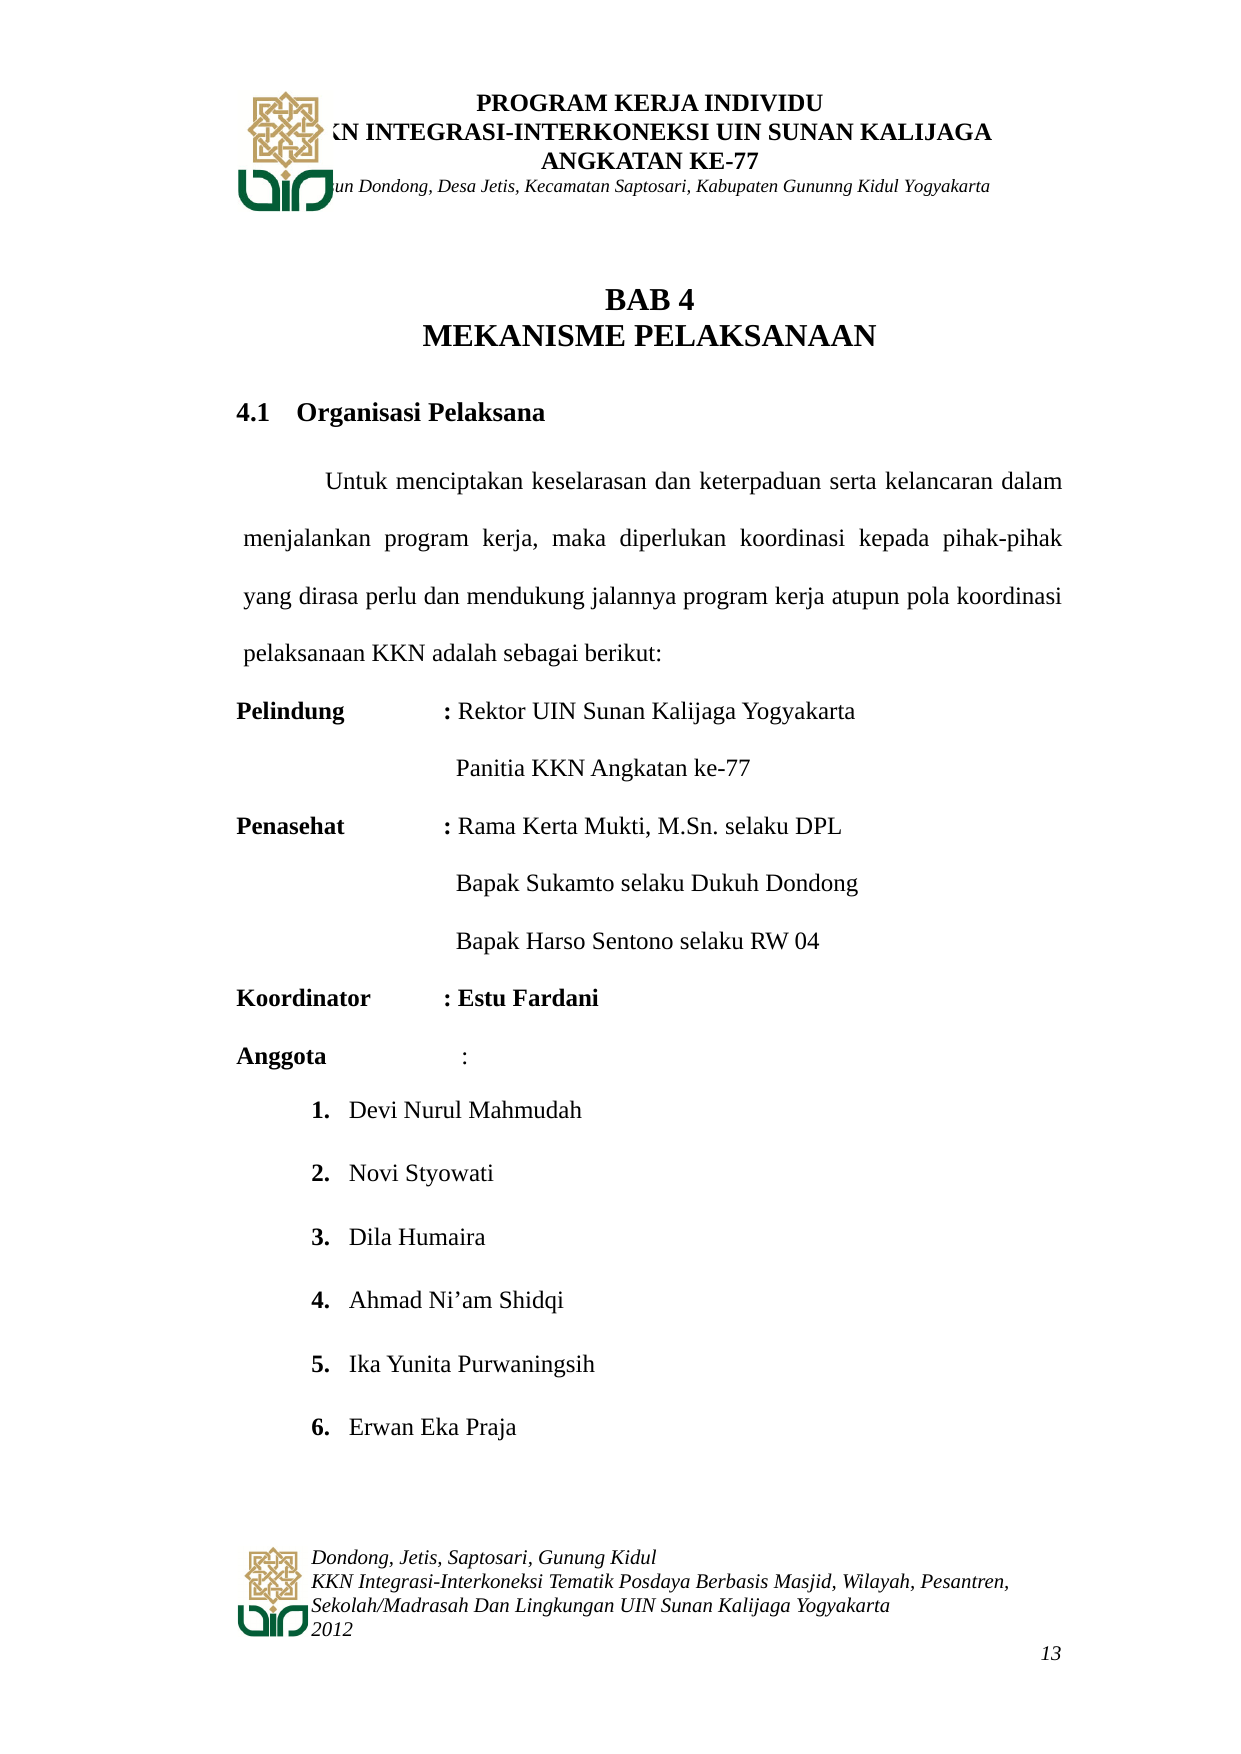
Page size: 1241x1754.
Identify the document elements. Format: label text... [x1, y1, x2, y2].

picture [237, 1546, 309, 1637]
list Devi Nurul Mahmudah [311, 1095, 1063, 1124]
list Anggota : [236, 1041, 1063, 1070]
picture [237, 90, 334, 212]
list Erwan Eka Praja [311, 1412, 1063, 1441]
text Untuk menciptakan keselarasan dan keterpaduan serta kelancaran dalam menjalankan program kerja, maka diperlukan koordinasi kepada pihak-pihak yang dirasa perlu dan mendukung jalannya program kerja atupun pola koordinasi pelaksanaan KKN adalah sebagai berikut: [243, 466, 1063, 667]
subtitle MEKANISME PELAKSANAAN [236, 280, 1063, 354]
list Ika Yunita Purwaningsih [311, 1349, 1063, 1377]
text Bapak Sukamto selaku Dukuh Dondong [236, 868, 1063, 897]
text Penasehat : Rama Kerta Mukti, M.Sn. selaku DPL [236, 811, 1063, 840]
text Bapak Harso Sentono selaku RW 04 [236, 926, 1063, 955]
list Dila Humaira [311, 1222, 1063, 1251]
text Koordinator : Estu Fardani [236, 983, 1063, 1012]
subtitle Organisasi Pelaksana [236, 396, 1063, 427]
list Novi Styowati [311, 1158, 1063, 1187]
text Panitia KKN Angkatan ke-77 [236, 753, 1063, 782]
list Ahmad Ni’am Shidqi [311, 1285, 1063, 1314]
text Pelindung : Rektor UIN Sunan Kalijaga Yogyakarta [236, 696, 1063, 725]
